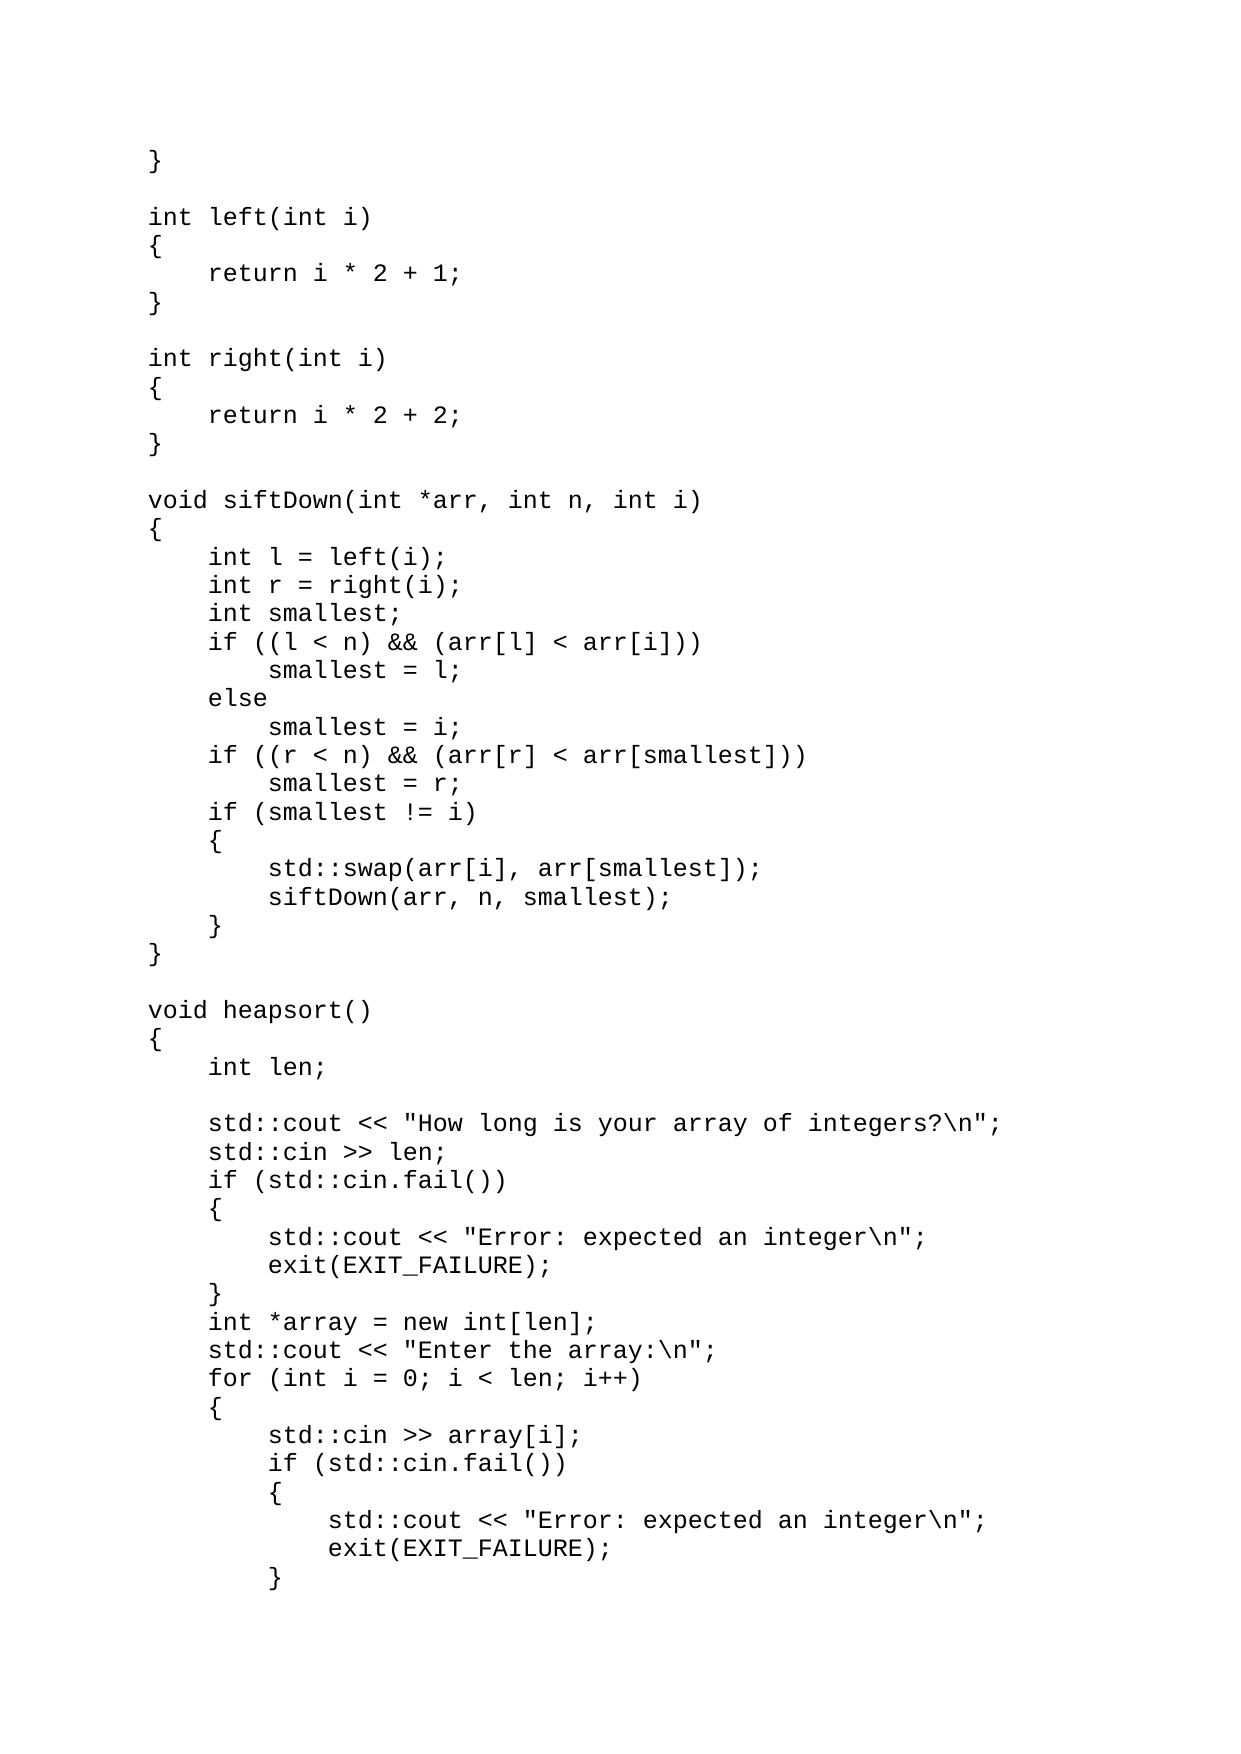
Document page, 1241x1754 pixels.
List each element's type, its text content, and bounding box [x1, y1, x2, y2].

text } int left(int i) { return i * 2 + 1; } int right(int i) { return i * 2 + 2; } void siftDown(int *arr, int n, int i) { int l = left(i); int r = right(i); int smallest; if ((l < n) && (arr[l] < arr[i])) smallest = l; else smallest = i; if ((r < n) && (arr[r] < arr[smallest])) smallest = r; if (smallest != i) { std::swap(arr[i], arr[smallest]); siftDown(arr, n, smallest); } } void heapsort() { int len; std::cout << "How long is your array of integers?\n"; std::cin >> len; if (std::cin.fail()) { std::cout << "Error: expected an integer\n"; exit(EXIT_FAILURE); } int *array = new int[len]; std::cout << "Enter the array:\n"; for (int i = 0; i < len; i++) { std::cin >> array[i]; if (std::cin.fail()) { std::cout << "Error: expected an integer\n"; exit(EXIT_FAILURE); } [148, 148, 1181, 1593]
